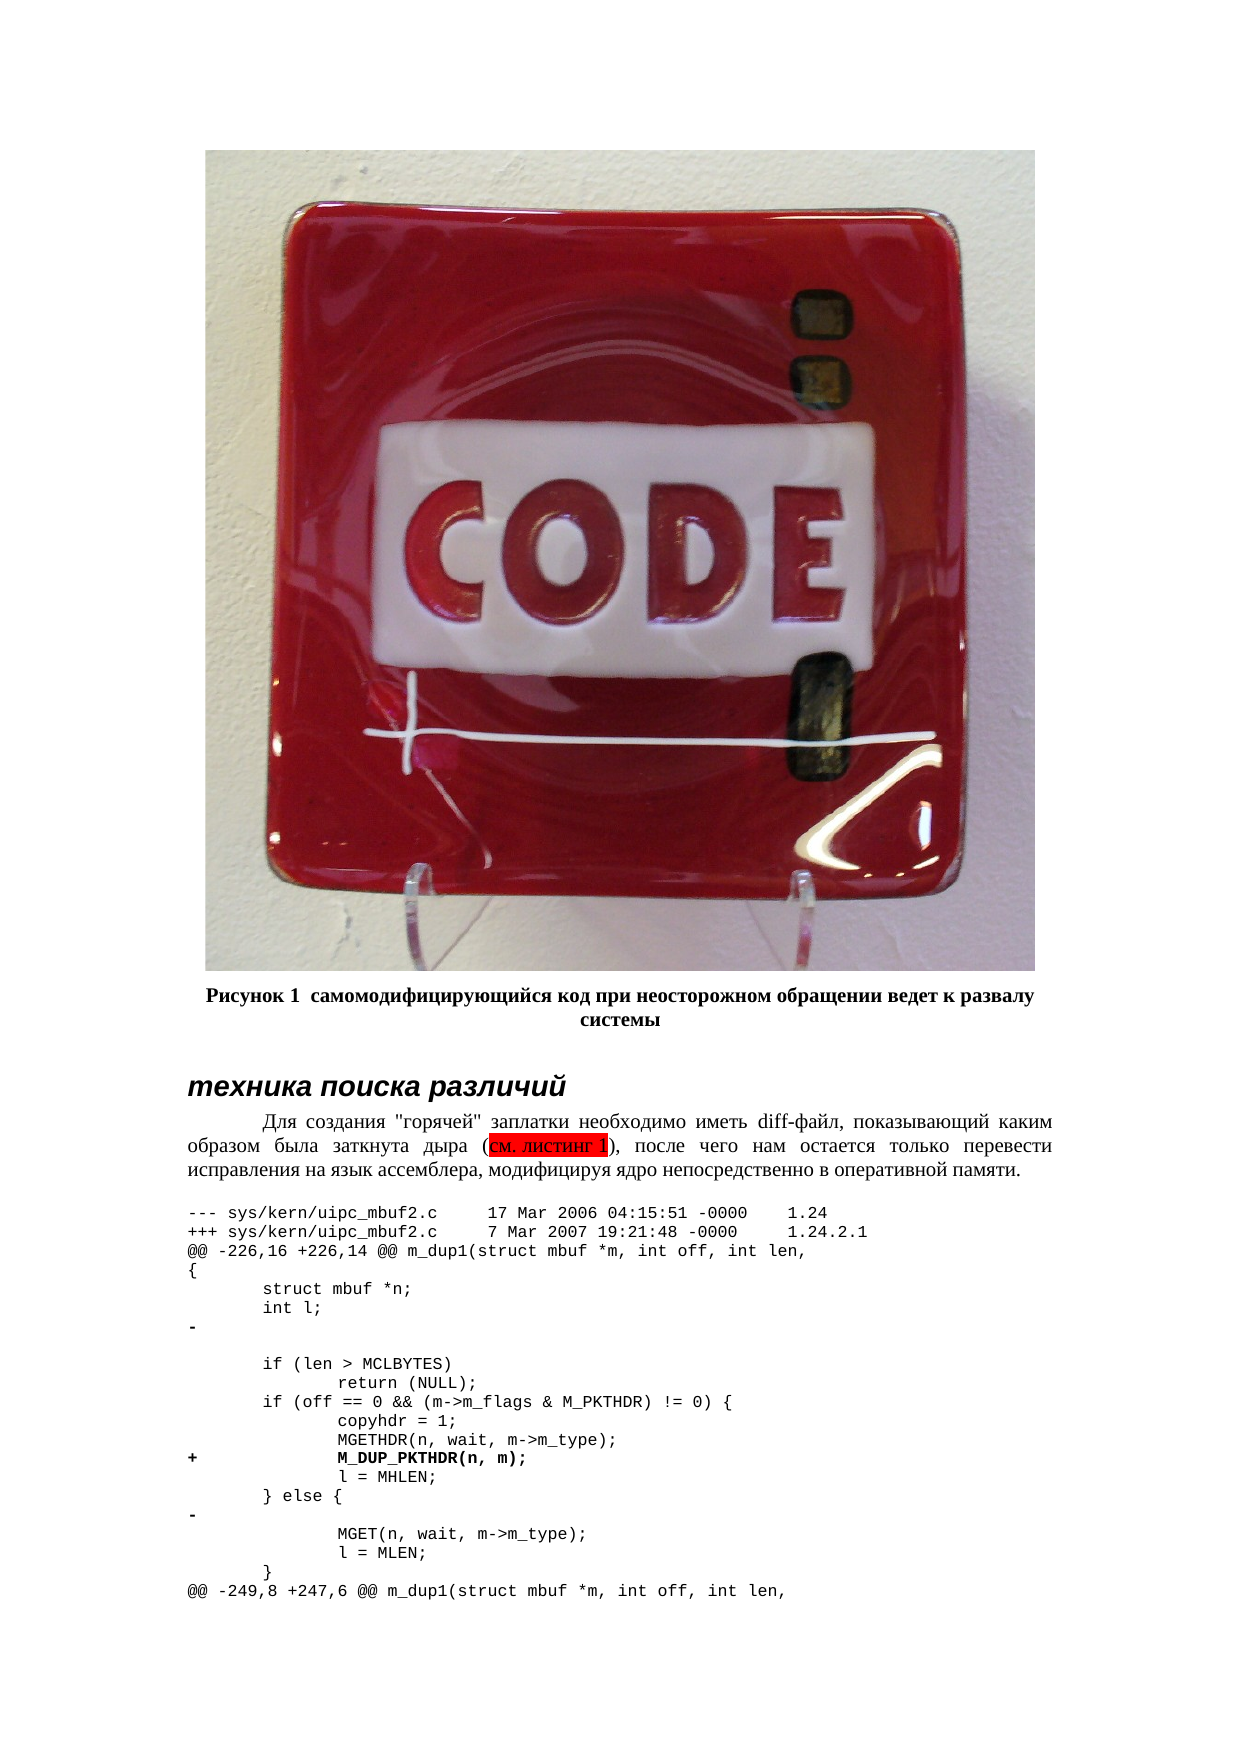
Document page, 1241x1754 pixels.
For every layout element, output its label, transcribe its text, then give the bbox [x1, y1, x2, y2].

text l = MLEN; [187, 1544, 1053, 1563]
picture [205, 150, 1035, 971]
text - int copyhdr; [187, 1318, 1053, 1337]
text --- sys/kern/uipc_mbuf2.c 17 Mar 2006 04:15:51 -0000 1.24 [187, 1205, 1053, 1224]
text MGET(n, wait, m->m_type); [187, 1526, 1053, 1544]
text } [187, 1563, 1053, 1582]
text return (NULL); [187, 1375, 1053, 1393]
text Рисунок 1 самомодифицирующийся код при неосторожном обращении ведет к развалу системы [187, 983, 1053, 1031]
text struct mbuf *n; [187, 1280, 1053, 1299]
text } else { [187, 1488, 1053, 1507]
text { [187, 1262, 1053, 1280]
text if (off == 0 && (m->m_flags & M_PKTHDR) != 0) { [187, 1393, 1053, 1412]
text @@ -226,16 +226,14 @@ m_dup1(struct mbuf *m, int off, int len, [187, 1243, 1053, 1262]
text int l; [187, 1299, 1053, 1318]
text - copyhdr = 0; [187, 1507, 1053, 1526]
subtitle техника поиска различий [187, 1069, 1053, 1102]
text +++ sys/kern/uipc_mbuf2.c 7 Mar 2007 19:21:48 -0000 1.24.2.1 [187, 1224, 1053, 1243]
text MGETHDR(n, wait, m->m_type); [187, 1431, 1053, 1450]
text Для создания "горячей" заплатки необходимо иметь diff-файл, показывающий каким образом была заткнута дыра (см. листинг 1), после чего нам остается только перевести исправления на язык ассемблера, модифицируя ядро непосредственно в оперативной памяти. [187, 1109, 1053, 1181]
text copyhdr = 1; [187, 1412, 1053, 1431]
text + M_DUP_PKTHDR(n, m); [187, 1450, 1053, 1469]
text @@ -249,8 +247,6 @@ m_dup1(struct mbuf *m, int off, int len, [187, 1582, 1053, 1601]
text l = MHLEN; [187, 1469, 1053, 1488]
text if (len > MCLBYTES) [187, 1356, 1053, 1375]
